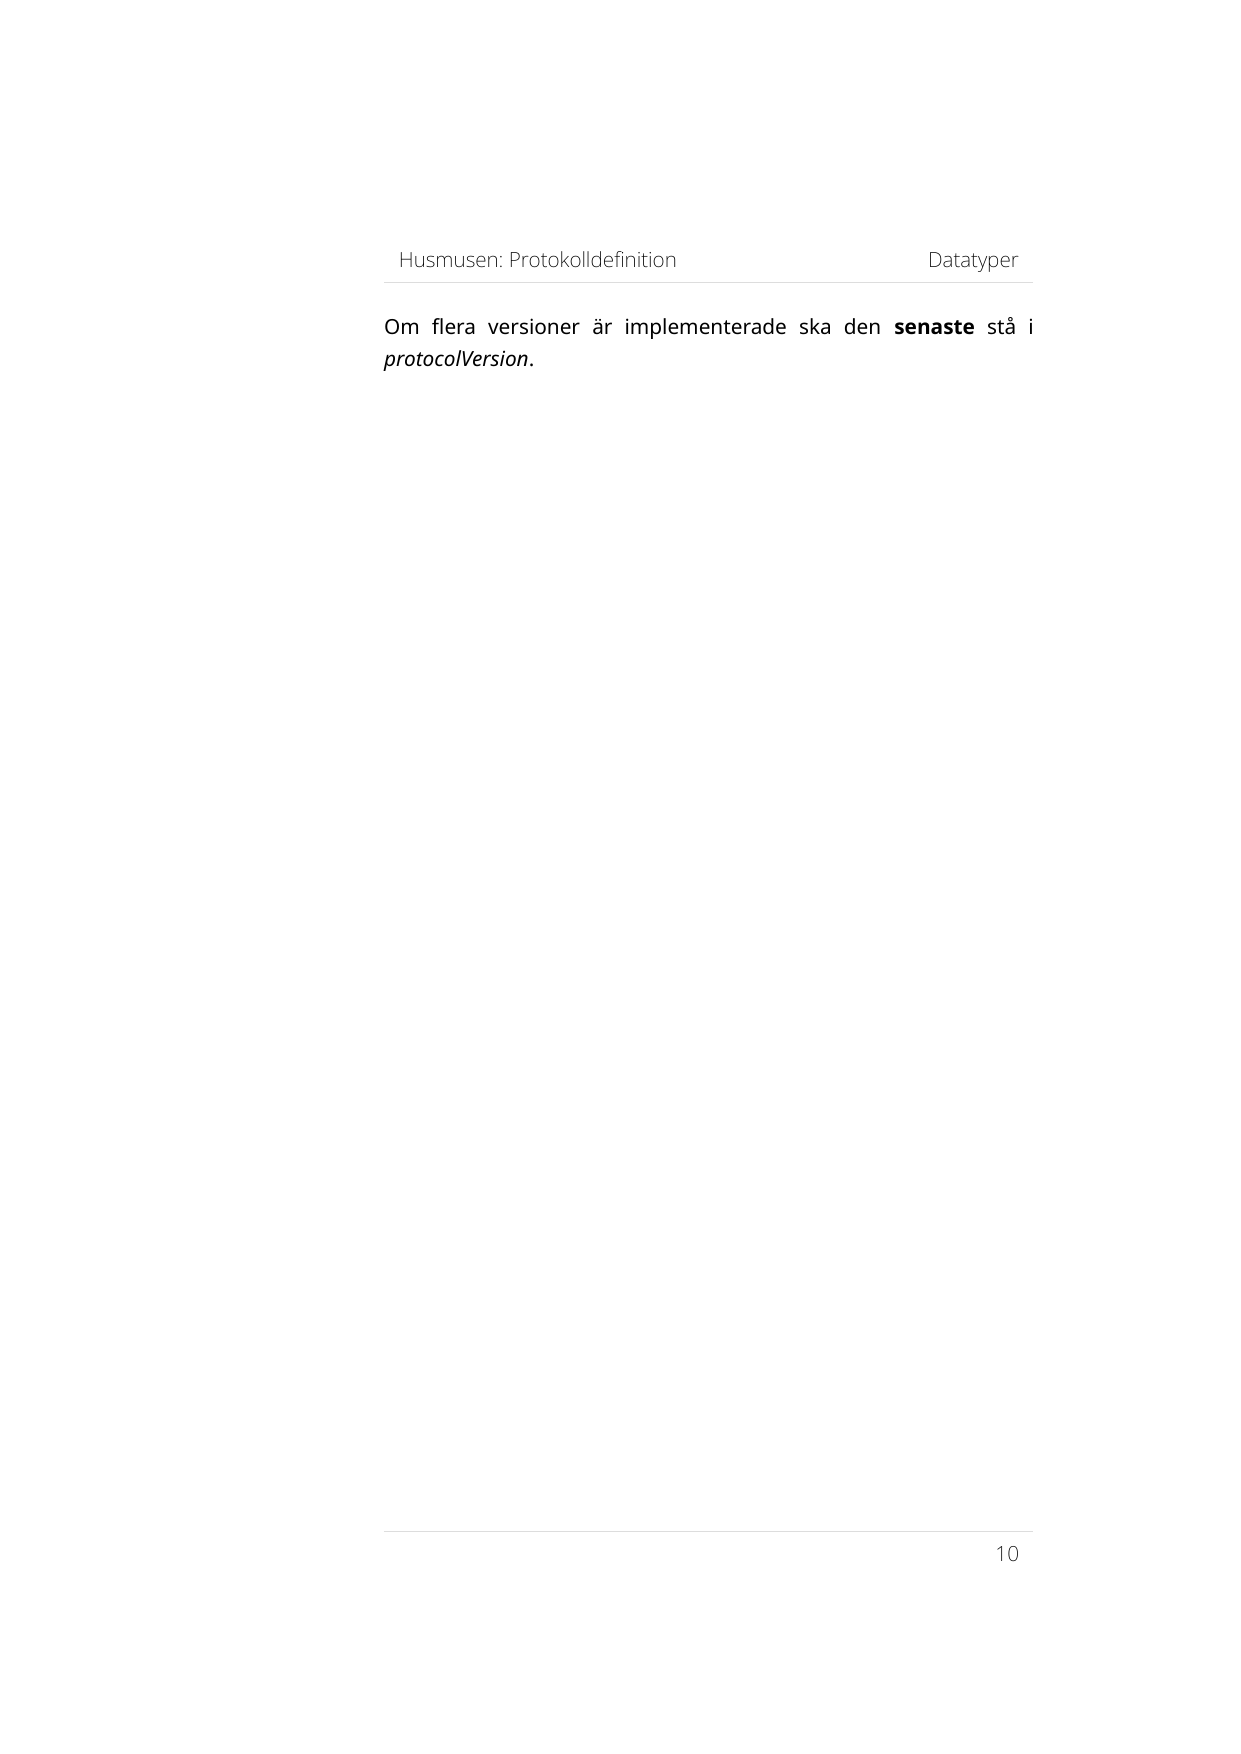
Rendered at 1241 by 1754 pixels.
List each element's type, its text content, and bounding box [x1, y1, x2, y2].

text Om flera versioner är implementerade ska den senaste stå i protocolVersion. [384, 312, 1033, 373]
